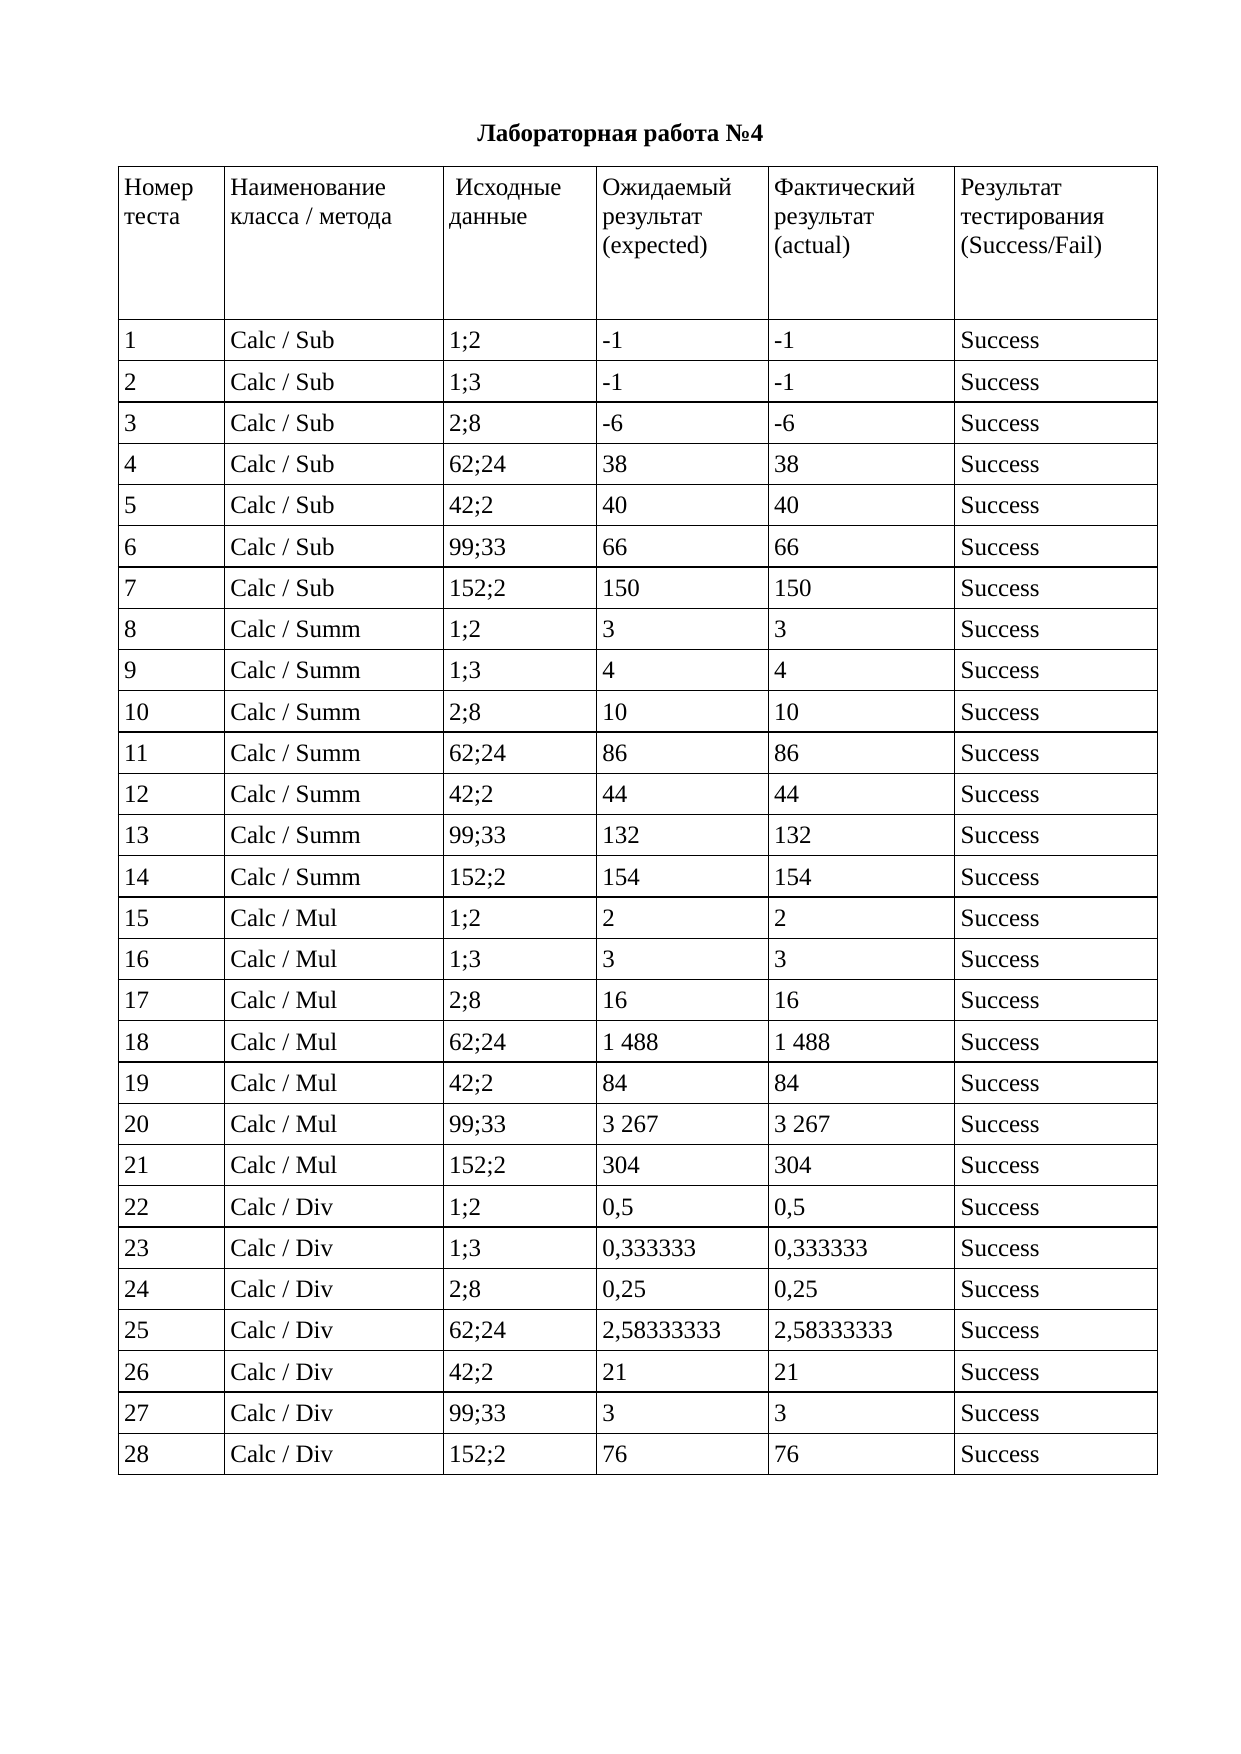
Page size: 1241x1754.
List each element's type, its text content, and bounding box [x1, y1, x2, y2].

table_cell 132 [597, 815, 768, 855]
table_cell 16 [119, 939, 224, 979]
table_cell Calc / Div [225, 1434, 443, 1474]
table_cell 1 488 [769, 1021, 954, 1061]
table_cell Success [955, 1434, 1157, 1474]
table_cell Success [955, 1228, 1157, 1268]
table_cell -6 [769, 403, 954, 443]
table_cell Success [955, 1310, 1157, 1350]
table_cell Calc / Summ [225, 815, 443, 855]
table_cell 1;3 [444, 650, 596, 690]
table_cell 20 [119, 1104, 224, 1144]
table_cell 16 [769, 980, 954, 1020]
table_cell 40 [769, 485, 954, 525]
table_header Фактический результат (actual) [769, 167, 954, 319]
table_cell Calc / Div [225, 1393, 443, 1433]
table_cell 1;3 [444, 939, 596, 979]
table_cell 3 [769, 939, 954, 979]
table_cell 0,5 [597, 1186, 768, 1226]
table_cell 1;2 [444, 1186, 596, 1226]
table_cell Calc / Div [225, 1228, 443, 1268]
table_cell Calc / Sub [225, 568, 443, 608]
table_cell Success [955, 361, 1157, 401]
table_cell 3 [769, 609, 954, 649]
table_cell 0,333333 [597, 1228, 768, 1268]
table_cell 2 [769, 898, 954, 938]
table_cell 22 [119, 1186, 224, 1226]
table_header Исходные данные [444, 167, 596, 319]
table_cell 16 [597, 980, 768, 1020]
table_cell 10 [597, 691, 768, 731]
table_cell Success [955, 1393, 1157, 1433]
table_cell Success [955, 403, 1157, 443]
table_cell 40 [597, 485, 768, 525]
table_cell 17 [119, 980, 224, 1020]
table_cell 3 267 [769, 1104, 954, 1144]
table_cell 99;33 [444, 1393, 596, 1433]
table_cell Success [955, 1063, 1157, 1103]
table_cell 44 [769, 774, 954, 814]
table_cell Calc / Summ [225, 609, 443, 649]
table_cell Success [955, 856, 1157, 896]
table_cell Success [955, 568, 1157, 608]
table_cell Calc / Div [225, 1351, 443, 1391]
table_cell 23 [119, 1228, 224, 1268]
table_cell 62;24 [444, 444, 596, 484]
table_cell 3 [597, 609, 768, 649]
table_cell Success [955, 1269, 1157, 1309]
table_cell 44 [597, 774, 768, 814]
table_cell -1 [597, 361, 768, 401]
table_cell 84 [769, 1063, 954, 1103]
table_cell 21 [769, 1351, 954, 1391]
table_cell -6 [597, 403, 768, 443]
table_cell Calc / Summ [225, 856, 443, 896]
table_cell 9 [119, 650, 224, 690]
table_cell 152;2 [444, 1145, 596, 1185]
table_cell Success [955, 444, 1157, 484]
table_cell 99;33 [444, 526, 596, 566]
table_cell Calc / Summ [225, 774, 443, 814]
table_cell Success [955, 898, 1157, 938]
table_cell 10 [119, 691, 224, 731]
table_cell 66 [769, 526, 954, 566]
table_cell 2;8 [444, 403, 596, 443]
table_cell Success [955, 1021, 1157, 1061]
table_cell 42;2 [444, 1063, 596, 1103]
table_cell Success [955, 650, 1157, 690]
table_cell 62;24 [444, 1310, 596, 1350]
table_cell Success [955, 1351, 1157, 1391]
table_cell 2,58333333 [597, 1310, 768, 1350]
table_cell 1;3 [444, 1228, 596, 1268]
table_cell 152;2 [444, 856, 596, 896]
table_cell Success [955, 691, 1157, 731]
table_cell 8 [119, 609, 224, 649]
table_cell 62;24 [444, 733, 596, 773]
table_cell Calc / Div [225, 1269, 443, 1309]
table_cell 76 [769, 1434, 954, 1474]
table_cell 2 [597, 898, 768, 938]
table_cell Calc / Sub [225, 485, 443, 525]
table_cell Calc / Mul [225, 939, 443, 979]
table_cell Calc / Summ [225, 650, 443, 690]
table_cell Calc / Summ [225, 691, 443, 731]
table_cell 76 [597, 1434, 768, 1474]
table_cell 27 [119, 1393, 224, 1433]
table_cell 42;2 [444, 485, 596, 525]
table_cell 14 [119, 856, 224, 896]
table_cell 0,25 [597, 1269, 768, 1309]
table_cell 150 [769, 568, 954, 608]
table_cell 42;2 [444, 1351, 596, 1391]
table_cell 2,58333333 [769, 1310, 954, 1350]
table_cell Calc / Div [225, 1186, 443, 1226]
table_cell 154 [769, 856, 954, 896]
table_cell 84 [597, 1063, 768, 1103]
table_cell 1;3 [444, 361, 596, 401]
table_cell 1 [119, 320, 224, 360]
table_cell 86 [597, 733, 768, 773]
table_cell Success [955, 774, 1157, 814]
table_cell 1;2 [444, 609, 596, 649]
table_cell Calc / Mul [225, 980, 443, 1020]
table_cell Calc / Mul [225, 1063, 443, 1103]
table_cell Success [955, 1104, 1157, 1144]
table_cell Calc / Mul [225, 1021, 443, 1061]
table_cell Success [955, 1145, 1157, 1185]
table_cell 15 [119, 898, 224, 938]
table_cell 0,25 [769, 1269, 954, 1309]
table_cell 304 [597, 1145, 768, 1185]
table_header Ожидаемый результат (expected) [597, 167, 768, 319]
table_cell Success [955, 485, 1157, 525]
table_cell 132 [769, 815, 954, 855]
table_cell Calc / Div [225, 1310, 443, 1350]
table_cell 10 [769, 691, 954, 731]
table_header Номер теста [119, 167, 224, 319]
table_cell 4 [119, 444, 224, 484]
table_cell 304 [769, 1145, 954, 1185]
table_cell 7 [119, 568, 224, 608]
table_cell 5 [119, 485, 224, 525]
table_cell 38 [769, 444, 954, 484]
table_cell 2;8 [444, 1269, 596, 1309]
table_cell 3 267 [597, 1104, 768, 1144]
table_cell Calc / Sub [225, 361, 443, 401]
table_cell 86 [769, 733, 954, 773]
table_cell 25 [119, 1310, 224, 1350]
table_cell -1 [769, 361, 954, 401]
table_cell 11 [119, 733, 224, 773]
table_cell 152;2 [444, 1434, 596, 1474]
table_header Наименование класса / метода [225, 167, 443, 319]
table_cell Calc / Sub [225, 444, 443, 484]
table_cell 1;2 [444, 898, 596, 938]
table_cell Calc / Sub [225, 320, 443, 360]
table_cell 3 [597, 939, 768, 979]
table_cell 38 [597, 444, 768, 484]
table_cell 4 [597, 650, 768, 690]
table_cell Calc / Sub [225, 403, 443, 443]
table_cell 2 [119, 361, 224, 401]
table_cell Calc / Sub [225, 526, 443, 566]
table_cell 2;8 [444, 980, 596, 1020]
table_cell 18 [119, 1021, 224, 1061]
table_cell Success [955, 980, 1157, 1020]
table_cell 28 [119, 1434, 224, 1474]
table_cell -1 [769, 320, 954, 360]
table_cell Success [955, 1186, 1157, 1226]
table_cell Success [955, 939, 1157, 979]
table_cell 13 [119, 815, 224, 855]
table_cell 2;8 [444, 691, 596, 731]
table_cell 62;24 [444, 1021, 596, 1061]
table_cell -1 [597, 320, 768, 360]
table_cell 152;2 [444, 568, 596, 608]
table_cell 1 488 [597, 1021, 768, 1061]
table_cell Calc / Mul [225, 898, 443, 938]
table_cell 150 [597, 568, 768, 608]
table_cell 66 [597, 526, 768, 566]
table_cell 26 [119, 1351, 224, 1391]
table_cell 3 [769, 1393, 954, 1433]
table_cell 99;33 [444, 815, 596, 855]
table_cell 42;2 [444, 774, 596, 814]
table_cell 154 [597, 856, 768, 896]
table_cell 3 [597, 1393, 768, 1433]
table_cell Success [955, 320, 1157, 360]
table_cell 6 [119, 526, 224, 566]
table_cell 1;2 [444, 320, 596, 360]
table_cell 0,5 [769, 1186, 954, 1226]
table_cell Calc / Mul [225, 1145, 443, 1185]
table_cell Success [955, 733, 1157, 773]
text Лабораторная работа №4 [118, 118, 1122, 147]
table_cell 12 [119, 774, 224, 814]
table_cell Success [955, 609, 1157, 649]
table_cell Calc / Mul [225, 1104, 443, 1144]
table_cell 24 [119, 1269, 224, 1309]
table_cell 99;33 [444, 1104, 596, 1144]
table_cell Success [955, 526, 1157, 566]
table_cell 3 [119, 403, 224, 443]
table_cell Success [955, 815, 1157, 855]
table_header Результат тестирования (Success/Fail) [955, 167, 1157, 319]
table_cell 21 [597, 1351, 768, 1391]
table_cell 4 [769, 650, 954, 690]
table_cell Calc / Summ [225, 733, 443, 773]
table_cell 0,333333 [769, 1228, 954, 1268]
table_cell 19 [119, 1063, 224, 1103]
table_cell 21 [119, 1145, 224, 1185]
